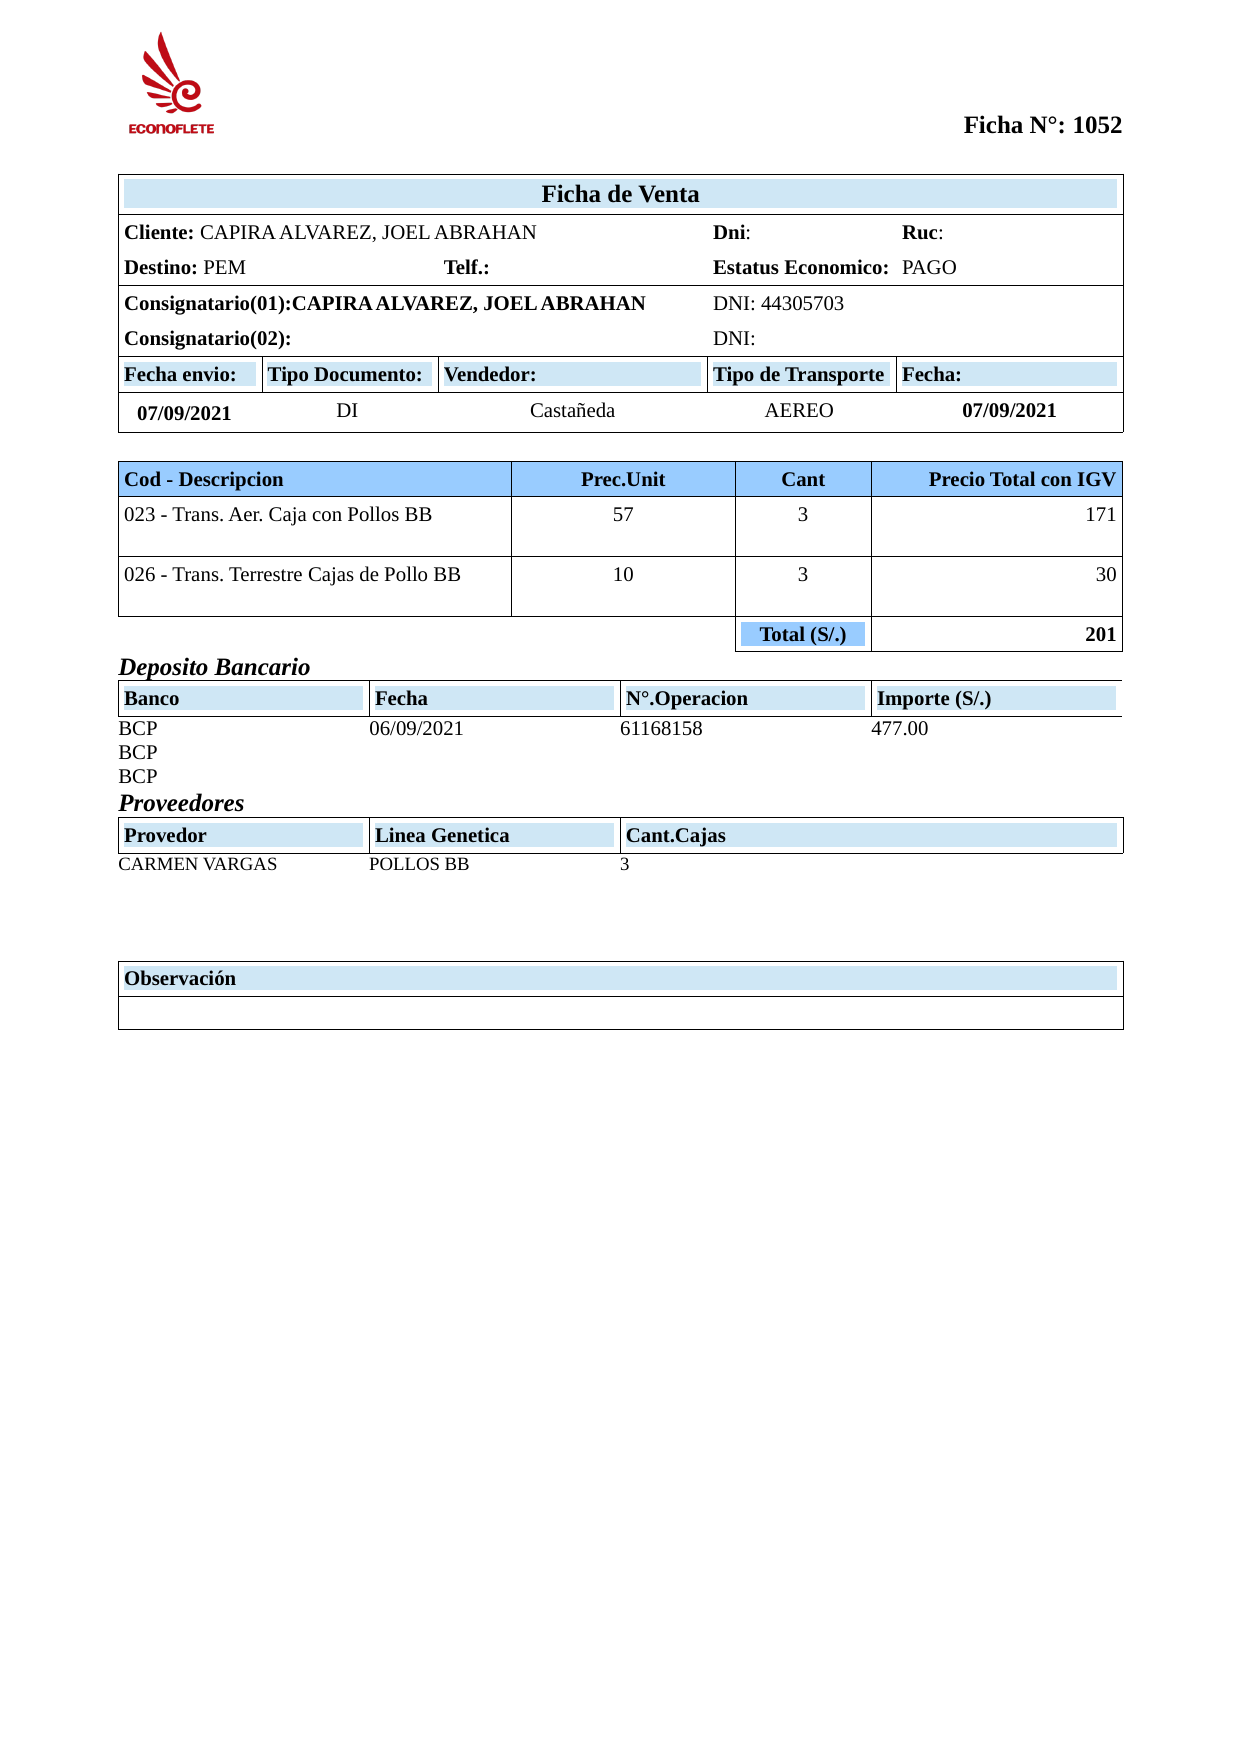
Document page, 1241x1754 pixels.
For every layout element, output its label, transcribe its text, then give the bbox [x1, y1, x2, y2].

picture [118, 31, 225, 134]
table_cell 07/09/2021 [119, 393, 262, 432]
table_cell [620, 874, 1123, 896]
table_cell 06/09/2021 [369, 717, 620, 740]
table_cell 07/09/2021 [896, 393, 1123, 432]
table_cell Fecha envio: [119, 357, 262, 392]
table_cell [119, 997, 1123, 1029]
table_cell [620, 918, 1123, 939]
table_cell 57 [512, 497, 735, 556]
table_cell 3 [620, 854, 1123, 874]
table_cell Castañeda [438, 393, 707, 432]
table_cell AEREO [707, 393, 896, 432]
table_header Fecha [370, 681, 620, 716]
table_cell Tipo Documento: [263, 357, 438, 392]
table_cell 10 [512, 557, 735, 616]
table_cell [369, 764, 620, 788]
table_cell 30 [872, 557, 1122, 616]
table_cell Vendedor: [439, 357, 707, 392]
table_header Cant [736, 462, 871, 496]
table_cell DNI: 44305703 [707, 286, 1123, 321]
table_cell [871, 740, 1122, 764]
table_cell [118, 918, 369, 939]
table_cell [369, 939, 620, 961]
table_cell BCP [118, 764, 369, 788]
table_cell [118, 874, 369, 896]
table_cell [369, 874, 620, 896]
table_cell 61168158 [620, 717, 871, 740]
table_cell [871, 764, 1122, 788]
table_cell Estatus Economico: [707, 249, 896, 285]
table_cell [118, 617, 511, 651]
table_cell [369, 896, 620, 917]
table_header Provedor [119, 818, 369, 853]
table_cell [620, 740, 871, 764]
table_header Observación [119, 962, 1123, 996]
table_cell [118, 896, 369, 917]
table_cell 201 [872, 617, 1122, 651]
table_header Cod - Descripcion [119, 462, 511, 496]
table_cell BCP [118, 717, 369, 740]
table_cell 026 - Trans. Terrestre Cajas de Pollo BB [119, 557, 511, 616]
table_header Importe (S/.) [872, 681, 1122, 716]
table_cell [118, 939, 369, 961]
table_header Precio Total con IGV [872, 462, 1122, 496]
table_cell Consignatario(02): [119, 321, 707, 356]
table_cell 3 [736, 497, 871, 556]
table_cell Dni: [707, 215, 896, 249]
table_header Cant.Cajas [621, 818, 1123, 853]
table_cell Tipo de Transporte [708, 357, 896, 392]
text Proveedores [118, 788, 1122, 817]
table_header N°.Operacion [621, 681, 871, 716]
table_cell Fecha: [897, 357, 1123, 392]
table_cell [369, 918, 620, 939]
table_cell Cliente: CAPIRA ALVAREZ, JOEL ABRAHAN [119, 215, 707, 249]
table_cell Destino: PEM [119, 249, 438, 285]
table_cell 171 [872, 497, 1122, 556]
table_cell [620, 896, 1123, 917]
table_cell 3 [736, 557, 871, 616]
table_cell Total (S/.) [736, 617, 871, 651]
table_cell PAGO [896, 249, 1123, 285]
table_cell Consignatario(01):CAPIRA ALVAREZ, JOEL ABRAHAN [119, 286, 707, 321]
table_header Banco [119, 681, 369, 716]
table_cell CARMEN VARGAS [118, 854, 369, 874]
table_cell [620, 764, 871, 788]
table_cell Ruc: [896, 215, 1123, 249]
table_cell BCP [118, 740, 369, 764]
table_cell 477.00 [871, 717, 1122, 740]
table_cell Telf.: [438, 249, 707, 285]
table_cell [369, 740, 620, 764]
table_header Linea Genetica [370, 818, 620, 853]
table_header Prec.Unit [512, 462, 735, 496]
table_cell [511, 617, 735, 651]
table_cell [620, 939, 1123, 961]
text Deposito Bancario [118, 652, 1122, 680]
table_cell DNI: [707, 321, 1123, 356]
table_cell DI [262, 393, 438, 432]
table_cell 023 - Trans. Aer. Caja con Pollos BB [119, 497, 511, 556]
table_header Ficha de Venta [119, 175, 1123, 214]
table_cell POLLOS BB [369, 854, 620, 874]
